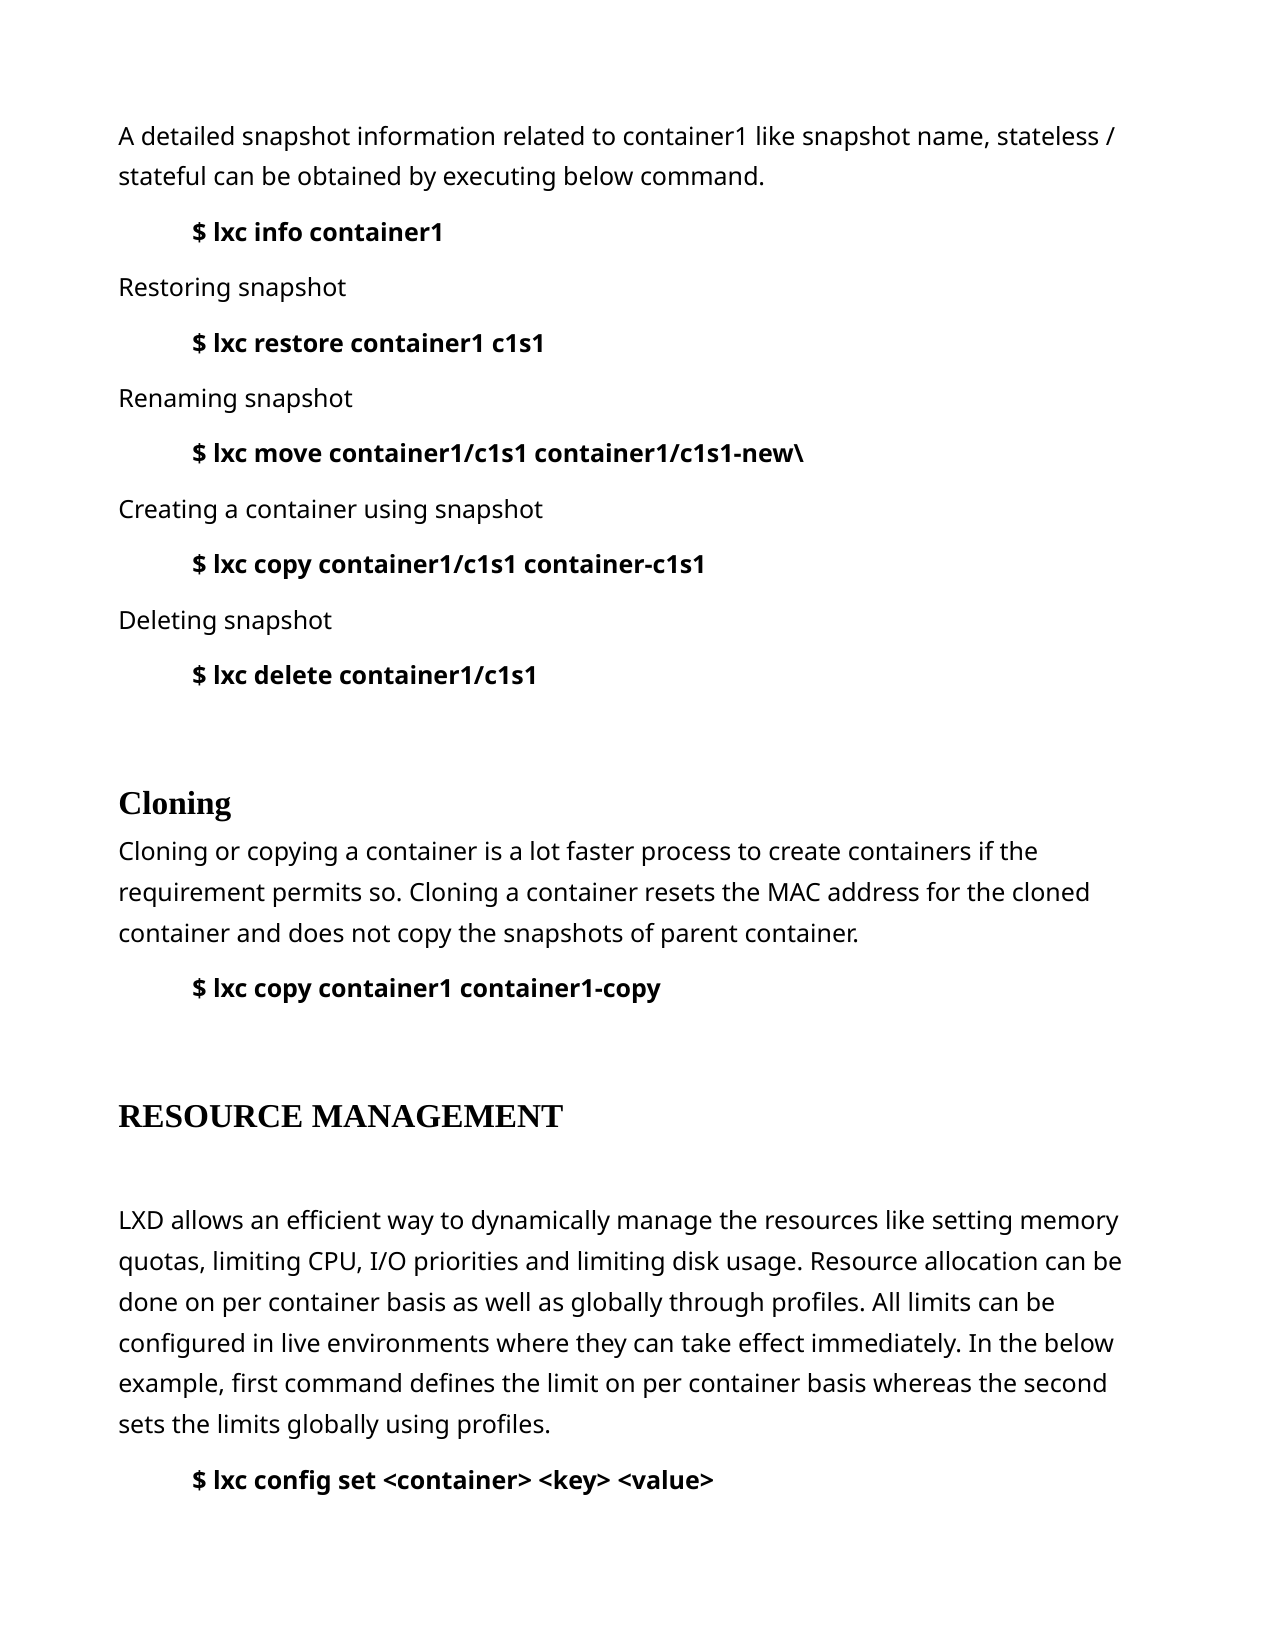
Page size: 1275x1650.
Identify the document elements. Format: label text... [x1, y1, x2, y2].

text $ lxc delete container1/c1s1 [192, 658, 1157, 692]
text $ lxc copy container1/c1s1 container-c1s1 [192, 547, 1157, 581]
text $ lxc info container1 [192, 214, 1157, 248]
text LXD allows an efficient way to dynamically manage the resources like setting memory quotas, limiting CPU, I/O priorities and limiting disk usage. Resource allocation can be done on per container basis as well as globally through profiles. All limits can be configured in live environments where they can take effect immediately. In the below example, first command defines the limit on per container basis whereas the second sets the limits globally using profiles. [118, 1203, 1157, 1441]
text A detailed snapshot information related to container1 like snapshot name, stateless / stateful can be obtained by executing below command. [118, 118, 1157, 193]
text Cloning or copying a container is a lot faster process to create containers if the requirement permits so. Cloning a container resets the MAC address for the cloned container and does not copy the snapshots of parent container. [118, 834, 1157, 950]
text Creating a container using snapshot [118, 491, 1157, 526]
text $ lxc config set <container> <key> <value> [192, 1462, 1157, 1496]
text Renaming snapshot [118, 381, 1157, 415]
text Restoring snapshot [118, 270, 1157, 304]
text Deleting snapshot [118, 602, 1157, 636]
text $ lxc move container1/c1s1 container1/c1s1-new\ [192, 436, 1157, 470]
subtitle RESOURCE MANAGEMENT [118, 1096, 1157, 1135]
subtitle Cloning [118, 783, 1157, 821]
text $ lxc restore container1 c1s1 [192, 325, 1157, 359]
text $ lxc copy container1 container1-copy [192, 971, 1157, 1005]
